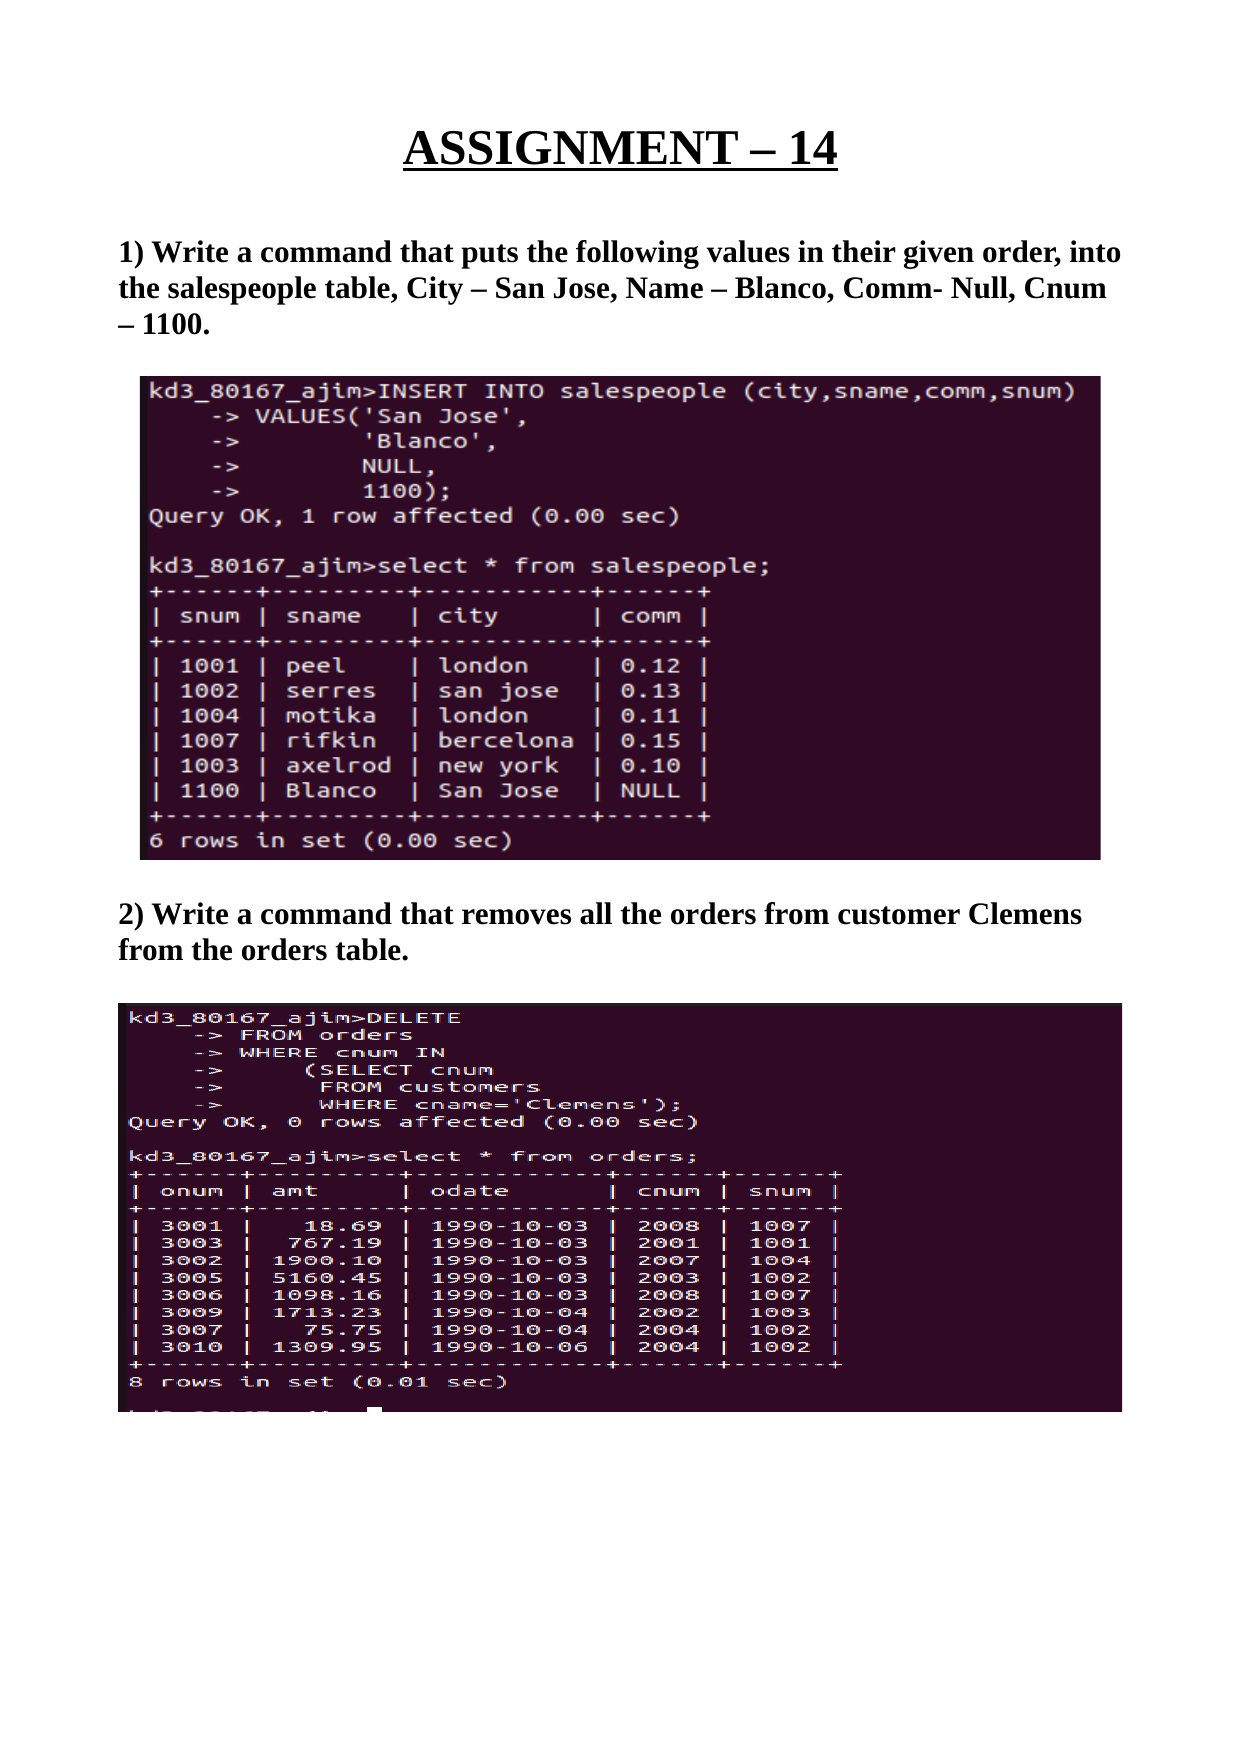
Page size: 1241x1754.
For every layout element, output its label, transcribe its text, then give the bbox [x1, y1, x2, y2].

text 1) Write a command that puts the following values in their given order, into the salespeople table, City – San Jose, Name – Blanco, Comm- Null, Cnum – 1100. [118, 233, 1122, 341]
text 2) Write a command that removes all the orders from customer Clemens from the orders table. [118, 896, 1122, 967]
picture [118, 1003, 1123, 1412]
text ASSIGNMENT – 14 [118, 118, 1122, 176]
picture [139, 376, 1101, 860]
